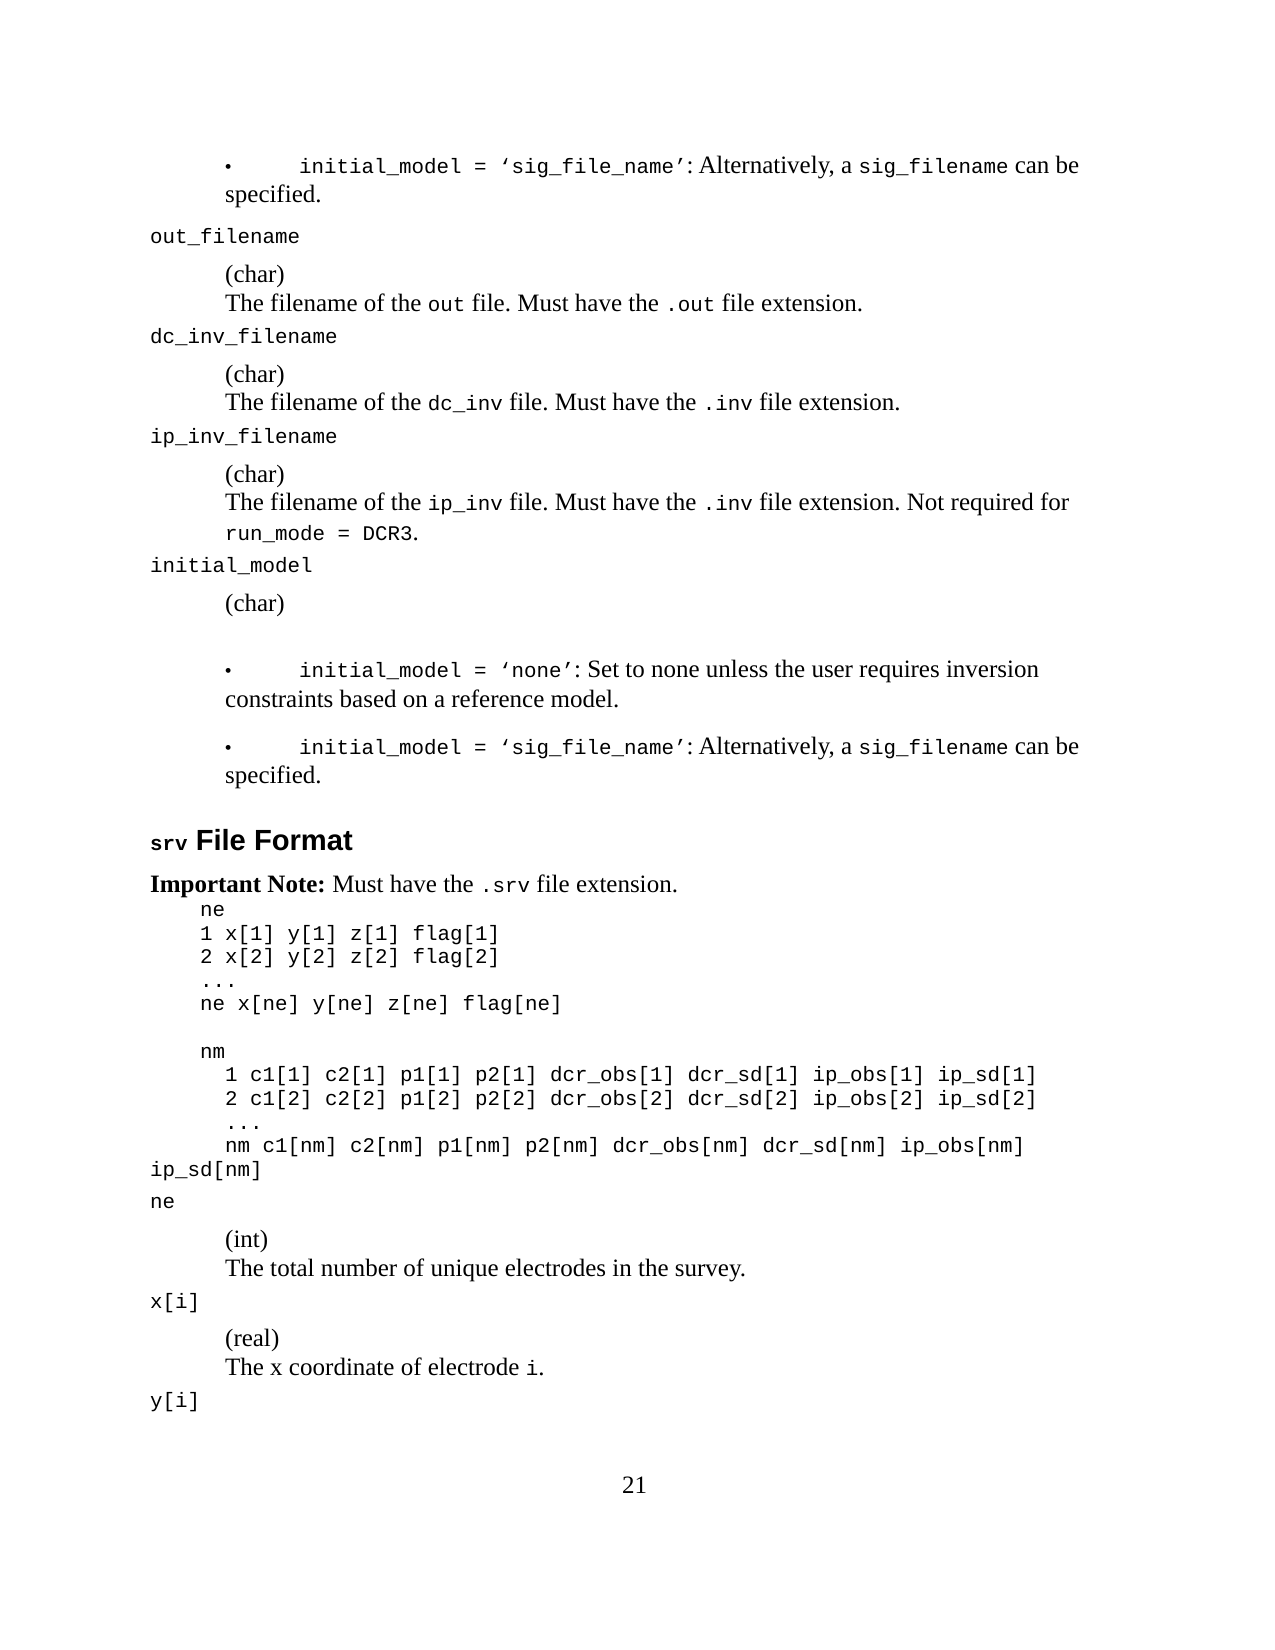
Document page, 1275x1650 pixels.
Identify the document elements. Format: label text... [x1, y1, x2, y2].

subtitle srv File Format [150, 823, 1125, 857]
text ... [150, 1112, 1125, 1135]
text ne [150, 1192, 1125, 1215]
text 1 x[1] y[1] z[1] flag[1] [150, 922, 1125, 946]
text nm c1[nm] c2[nm] p1[nm] p2[nm] dcr_obs[nm] dcr_sd[nm] ip_obs[nm] ip_sd[nm] [150, 1135, 1125, 1183]
list initial_model = ‘sig_file_name’: Alternatively, a sig_filename can be specified. [225, 150, 1125, 208]
text ne [150, 899, 1125, 922]
text ... [150, 970, 1125, 993]
text initial_model [150, 556, 1125, 579]
text 2 c1[2] c2[2] p1[2] p2[2] dcr_obs[2] dcr_sd[2] ip_obs[2] ip_sd[2] [150, 1088, 1125, 1112]
text (char) [225, 588, 1125, 646]
text (real) The x coordinate of electrode i. [225, 1323, 1125, 1382]
text 2 x[2] y[2] z[2] flag[2] [150, 946, 1125, 970]
list initial_model = ‘none’: Set to none unless the user requires inversion constraints based on a reference model. [225, 654, 1125, 713]
text (int) The total number of unique electrodes in the survey. [225, 1224, 1125, 1282]
text (char) The filename of the ip_inv file. Must have the .inv file extension. Not required for run_mode = DCR3. [225, 459, 1125, 547]
list initial_model = ‘sig_file_name’: Alternatively, a sig_filename can be specified. [225, 731, 1125, 789]
text dc_inv_filename [150, 326, 1125, 350]
text out_filename [150, 226, 1125, 250]
text nm [150, 1041, 1125, 1064]
text y[i] [150, 1391, 1125, 1414]
text (char) The filename of the dc_inv file. Must have the .inv file extension. [225, 359, 1125, 417]
text (char) The filename of the out file. Must have the .out file extension. [225, 259, 1125, 317]
text x[i] [150, 1291, 1125, 1314]
text Important Note: Must have the .srv file extension. [150, 869, 1125, 899]
text 1 c1[1] c2[1] p1[1] p2[1] dcr_obs[1] dcr_sd[1] ip_obs[1] ip_sd[1] [150, 1064, 1125, 1088]
text ip_inv_filename [150, 426, 1125, 450]
text ne x[ne] y[ne] z[ne] flag[ne] [150, 993, 1125, 1017]
